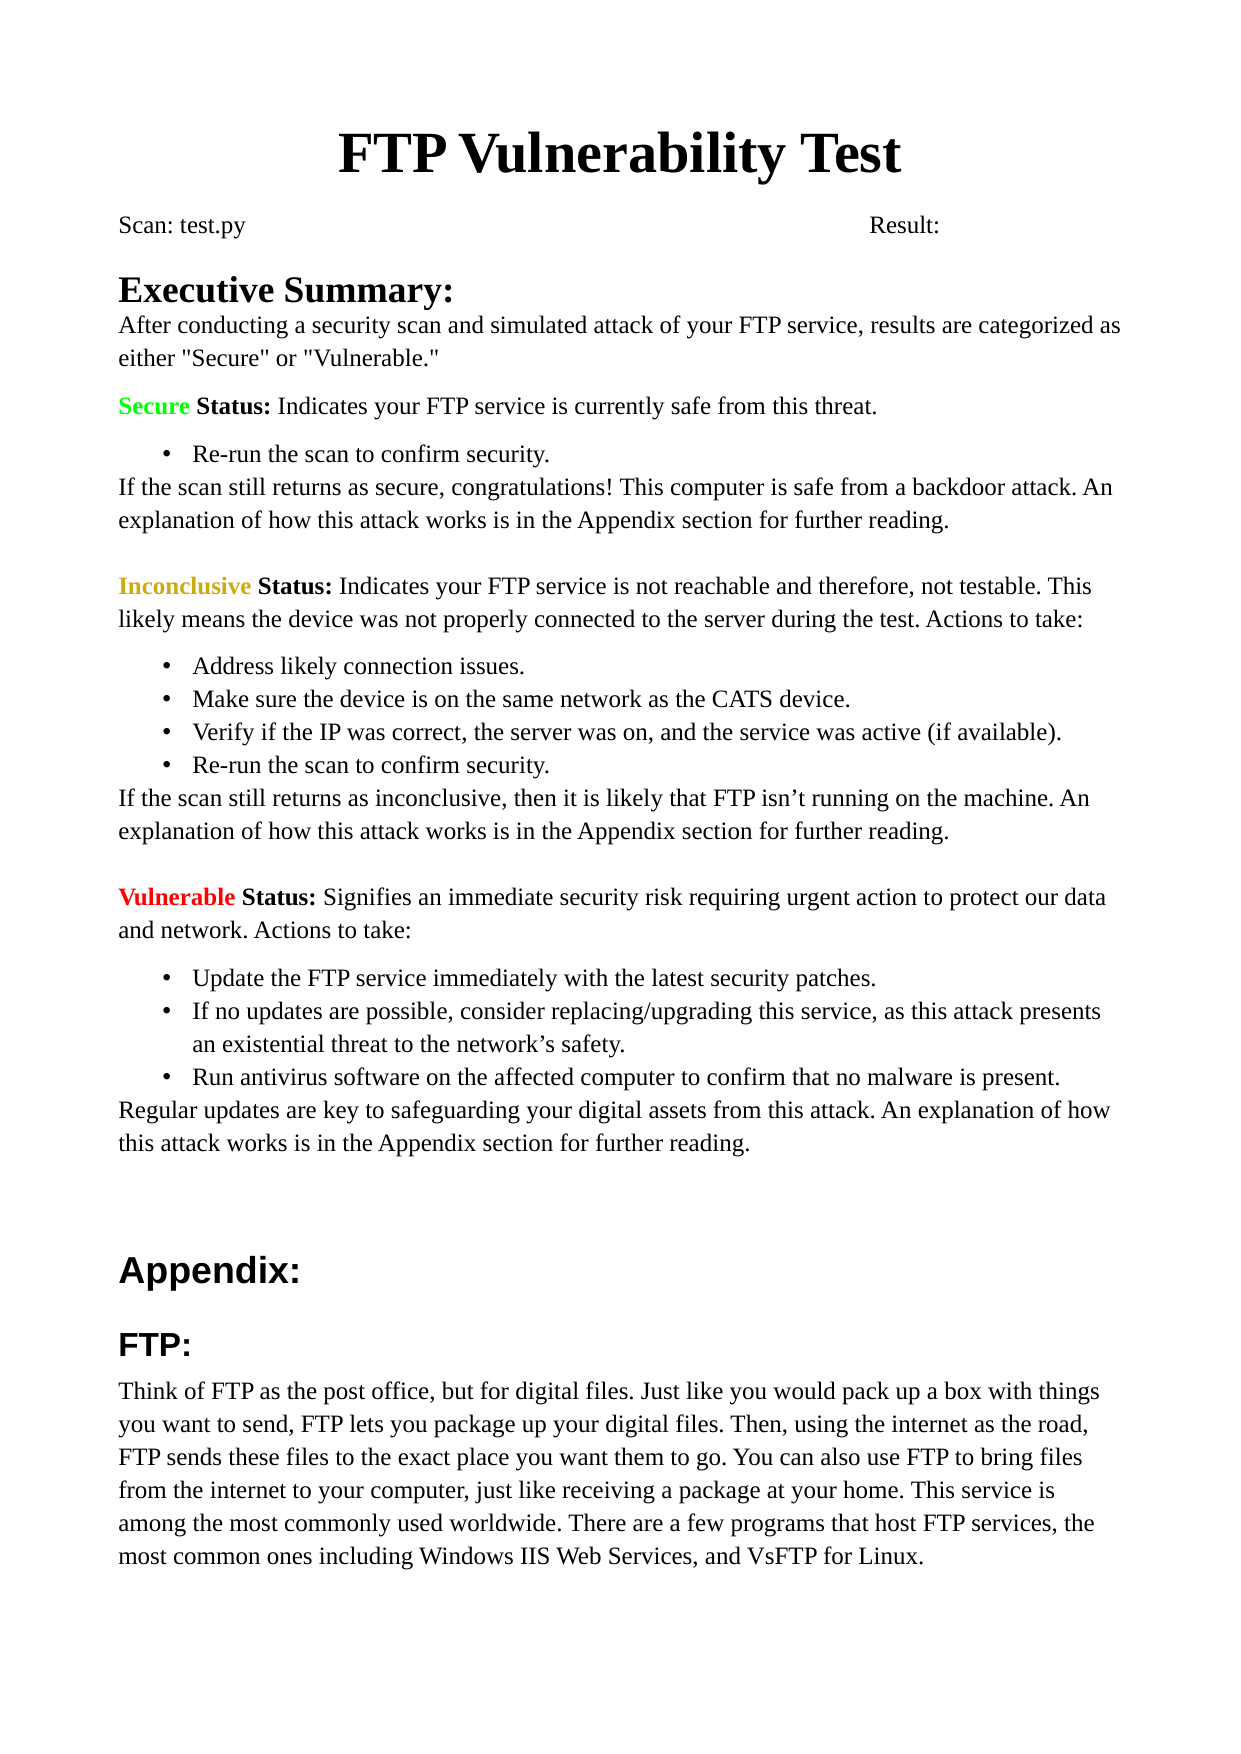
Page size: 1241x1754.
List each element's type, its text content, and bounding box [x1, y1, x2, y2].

list Update the FTP service immediately with the latest security patches. [162, 963, 1122, 992]
list Re-run the scan to confirm security. [162, 750, 1122, 779]
text Think of FTP as the post office, but for digital files. Just like you would pack up a box with things you want to send, FTP lets you package up your digital files. Then, using the internet as the road, FTP sends these files to the exact place you want them to go. You can also use FTP to bring files from the internet to your computer, just like receiving a package at your home. This service is among the most commonly used worldwide. There are a few programs that host FTP services, the most common ones including Windows IIS Web Services, and VsFTP for Linux. [118, 1376, 1122, 1570]
text If the scan still returns as secure, congratulations! This computer is safe from a backdoor attack. An explanation of how this attack works is in the Appendix section for further reading. [118, 472, 1122, 533]
text Secure Status: Indicates your FTP service is currently safe from this threat. [118, 391, 1122, 420]
text Executive Summary: [118, 267, 1122, 310]
text FTP Vulnerability Test [118, 118, 1122, 185]
subtitle FTP: [118, 1325, 1122, 1363]
list Re-run the scan to confirm security. [162, 439, 1122, 467]
text Scan: test.py Result: [118, 210, 1122, 238]
text After conducting a security scan and simulated attack of your FTP service, results are categorized as either "Secure" or "Vulnerable." [118, 310, 1122, 372]
list Verify if the IP was correct, the server was on, and the service was active (if available). [162, 717, 1122, 746]
text If the scan still returns as inconclusive, then it is likely that FTP isn’t running on the machine. An explanation of how this attack works is in the Appendix section for further reading. [118, 783, 1122, 845]
text Regular updates are key to safeguarding your digital assets from this attack. An explanation of how this attack works is in the Appendix section for further reading. [118, 1095, 1122, 1157]
list Make sure the device is on the same network as the CATS device. [162, 684, 1122, 713]
text Inconclusive Status: Indicates your FTP service is not reachable and therefore, not testable. This likely means the device was not properly connected to the server during the test. Actions to take: [118, 571, 1122, 632]
list If no updates are possible, consider replacing/upgrading this service, as this attack presents an existential threat to the network’s safety. [162, 996, 1122, 1058]
text Vulnerable Status: Signifies an immediate security risk requiring urgent action to protect our data and network. Actions to take: [118, 882, 1122, 944]
list Run antivirus software on the affected computer to confirm that no malware is present. [162, 1062, 1122, 1091]
list Address likely connection issues. [162, 651, 1122, 680]
subtitle Appendix: [118, 1248, 1122, 1292]
